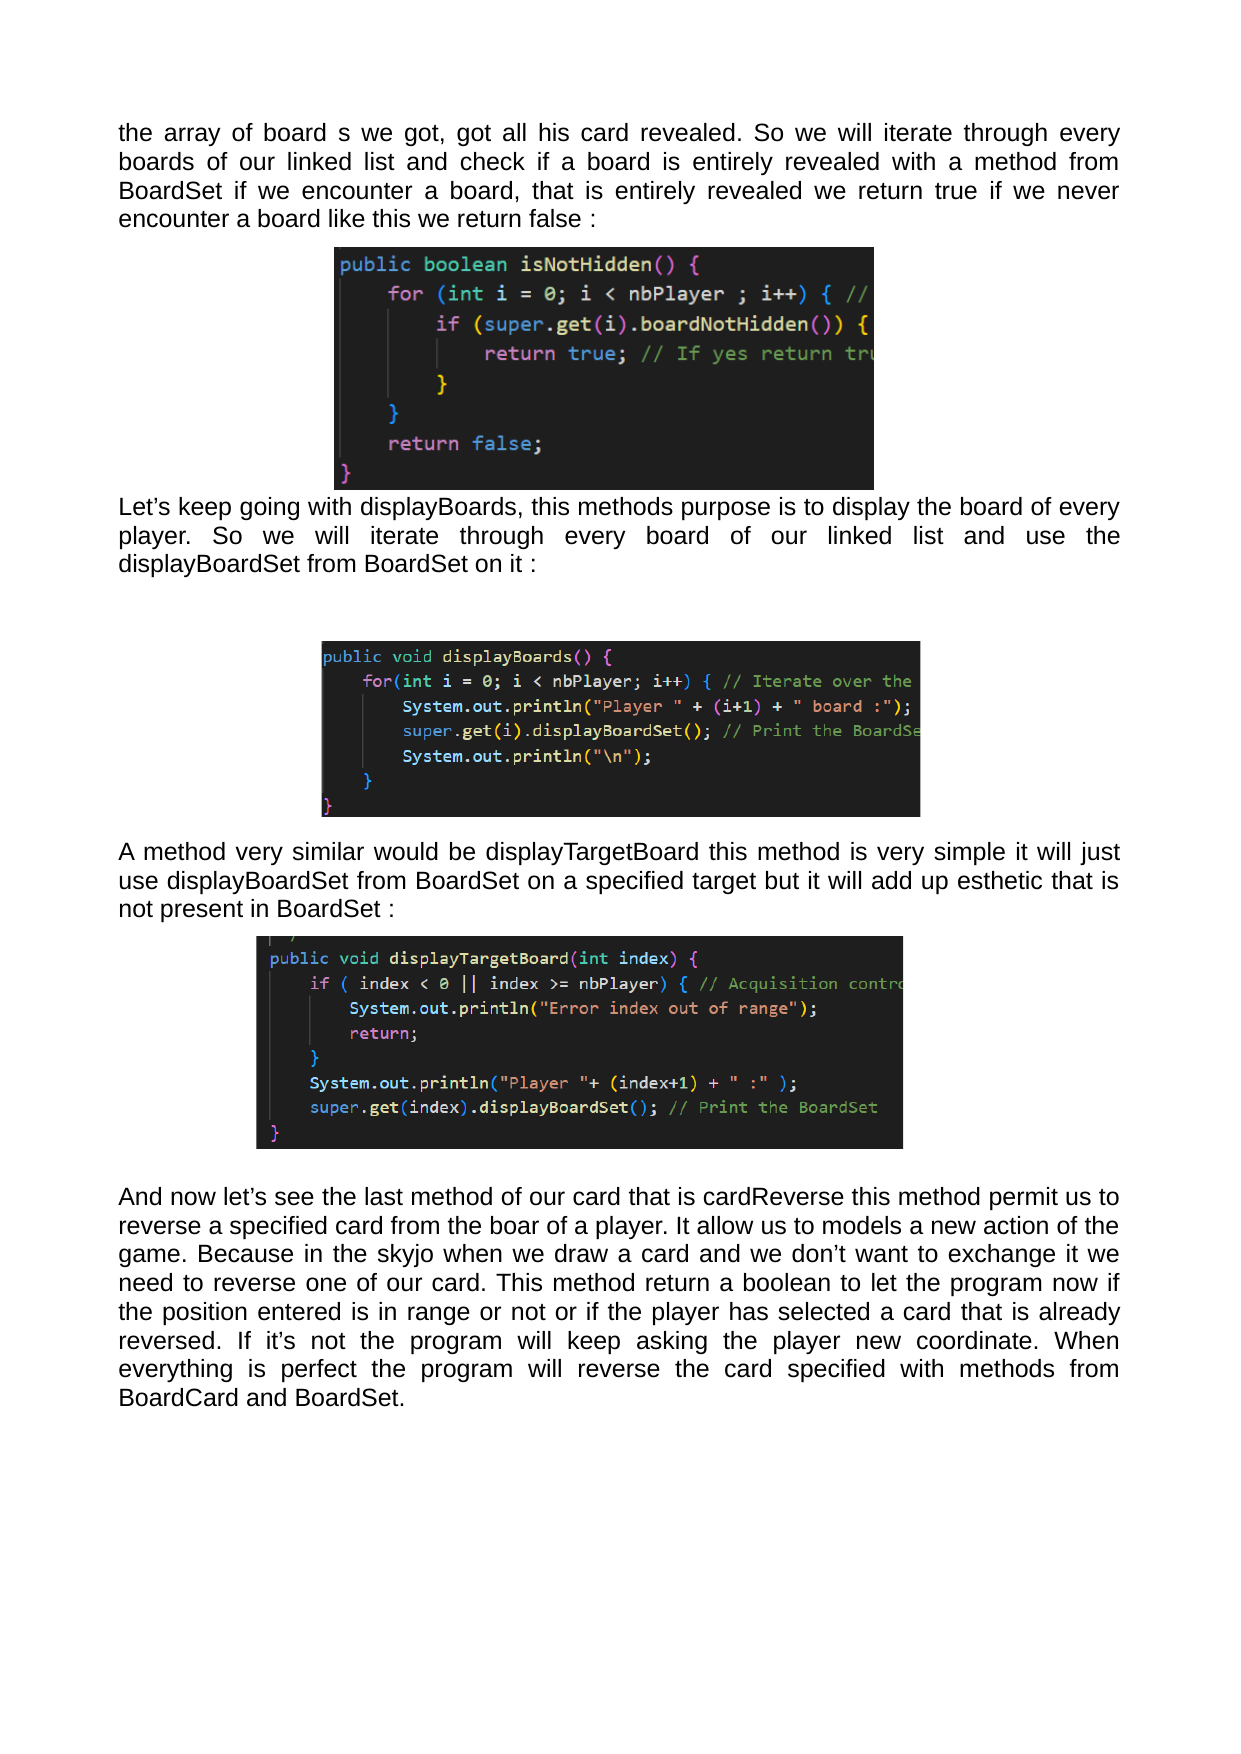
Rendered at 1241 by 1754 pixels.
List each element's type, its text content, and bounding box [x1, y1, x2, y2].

text Let’s keep going with displayBoards, this methods purpose is to display the board of every player. So we will iterate through every board of our linked list and use the displayBoardSet from BoardSet on it : [118, 492, 1122, 578]
picture [256, 936, 904, 1149]
text A method very similar would be displayTargetBoard this method is very simple it will just use displayBoardSet from BoardSet on a specified target but it will add up esthetic that is not present in BoardSet : [118, 837, 1122, 923]
text And now let’s see the last method of our card that is cardReverse this method permit us to reverse a specified card from the boar of a player. It allow us to models a new action of the game. Because in the skyjo when we draw a card and we don’t want to exchange it we need to reverse one of our card. This method return a boolean to let the program now if the position entered is in range or not or if the player has selected a card that is already reversed. If it’s not the program will keep asking the player new coordinate. When everything is perfect the program will reverse the card specified with methods from BoardCard and BoardSet. [118, 1182, 1122, 1412]
picture [334, 247, 874, 490]
text the array of board s we got, got all his card revealed. So we will iterate through every boards of our linked list and check if a board is entirely revealed with a method from BoardSet if we encounter a board, that is entirely revealed we return true if we never encounter a board like this we return false : [118, 118, 1122, 233]
picture [321, 641, 921, 817]
